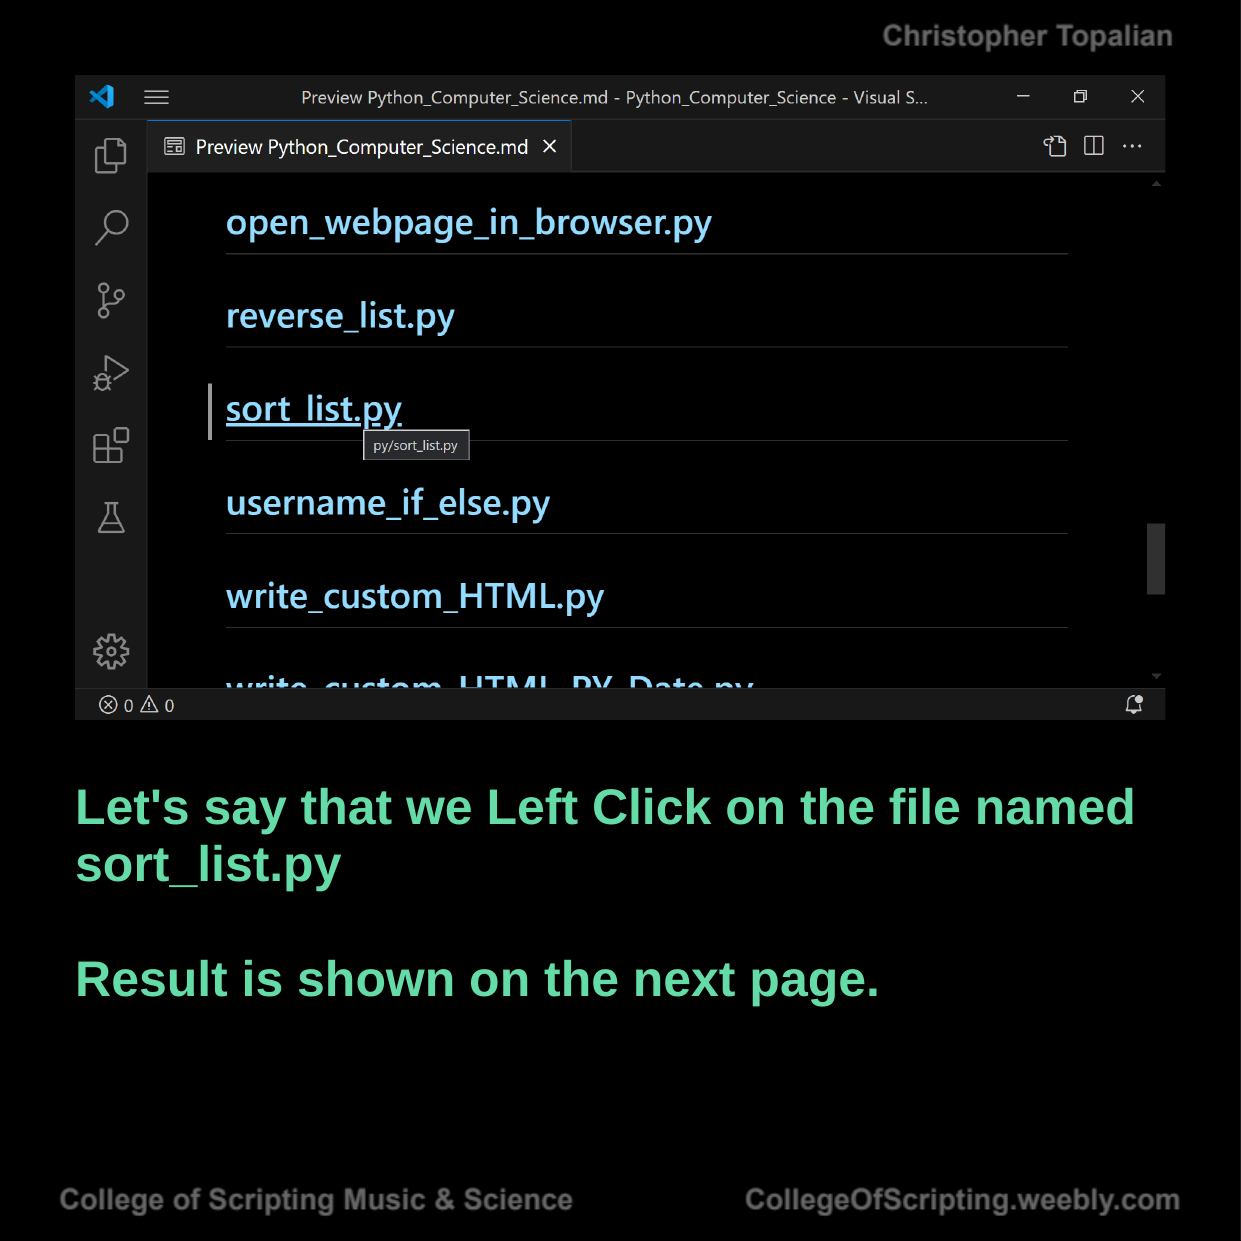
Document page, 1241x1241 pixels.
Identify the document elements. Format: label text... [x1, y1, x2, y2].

text Let's say that we Left Click on the file named [75, 777, 1166, 835]
text Result is shown on the next page. [75, 950, 1166, 1007]
picture [75, 75, 1166, 720]
text sort_list.py [75, 835, 1166, 892]
